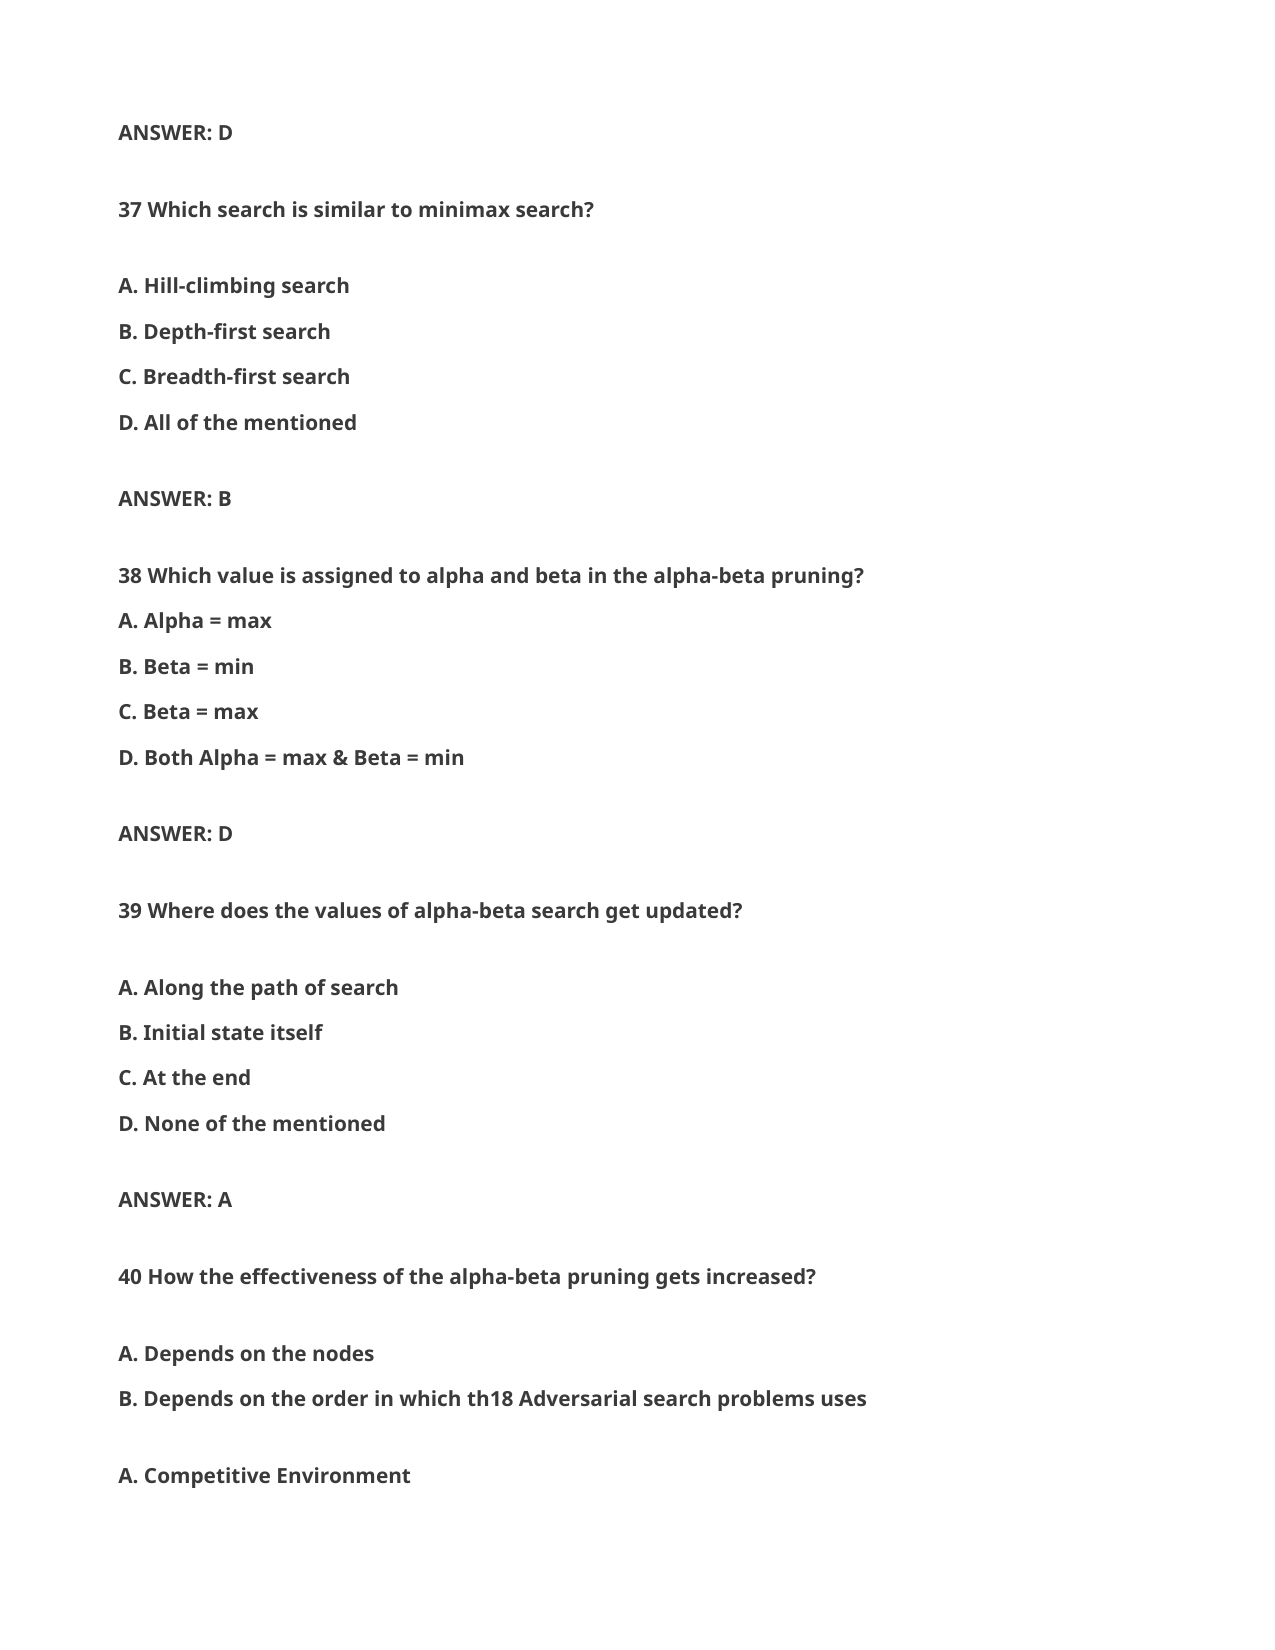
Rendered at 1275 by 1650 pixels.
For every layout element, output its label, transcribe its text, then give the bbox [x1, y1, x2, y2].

subtitle ANSWER: D [118, 118, 1157, 147]
subtitle 38 Which value is assigned to alpha and beta in the alpha-beta pruning? A. Alpha = max B. Beta = min C. Beta = max D. Both Alpha = max & Beta = min [118, 561, 1157, 771]
subtitle A. Competitive Environment [118, 1461, 1157, 1489]
subtitle 37 Which search is similar to minimax search? [118, 195, 1157, 223]
subtitle ANSWER: D [118, 819, 1157, 848]
subtitle 40 How the effectiveness of the alpha-beta pruning gets increased? [118, 1262, 1157, 1291]
subtitle A. Depends on the nodes B. Depends on the order in which th18 Adversarial search problems uses [118, 1339, 1157, 1413]
subtitle ANSWER: A [118, 1186, 1157, 1214]
subtitle A. Along the path of search B. Initial state itself C. At the end D. None of the mentioned [118, 973, 1157, 1137]
subtitle 39 Where does the values of alpha-beta search get updated? [118, 896, 1157, 924]
subtitle ANSWER: B [118, 484, 1157, 513]
subtitle A. Hill-climbing search B. Depth-first search C. Breadth-first search D. All of the mentioned [118, 271, 1157, 436]
